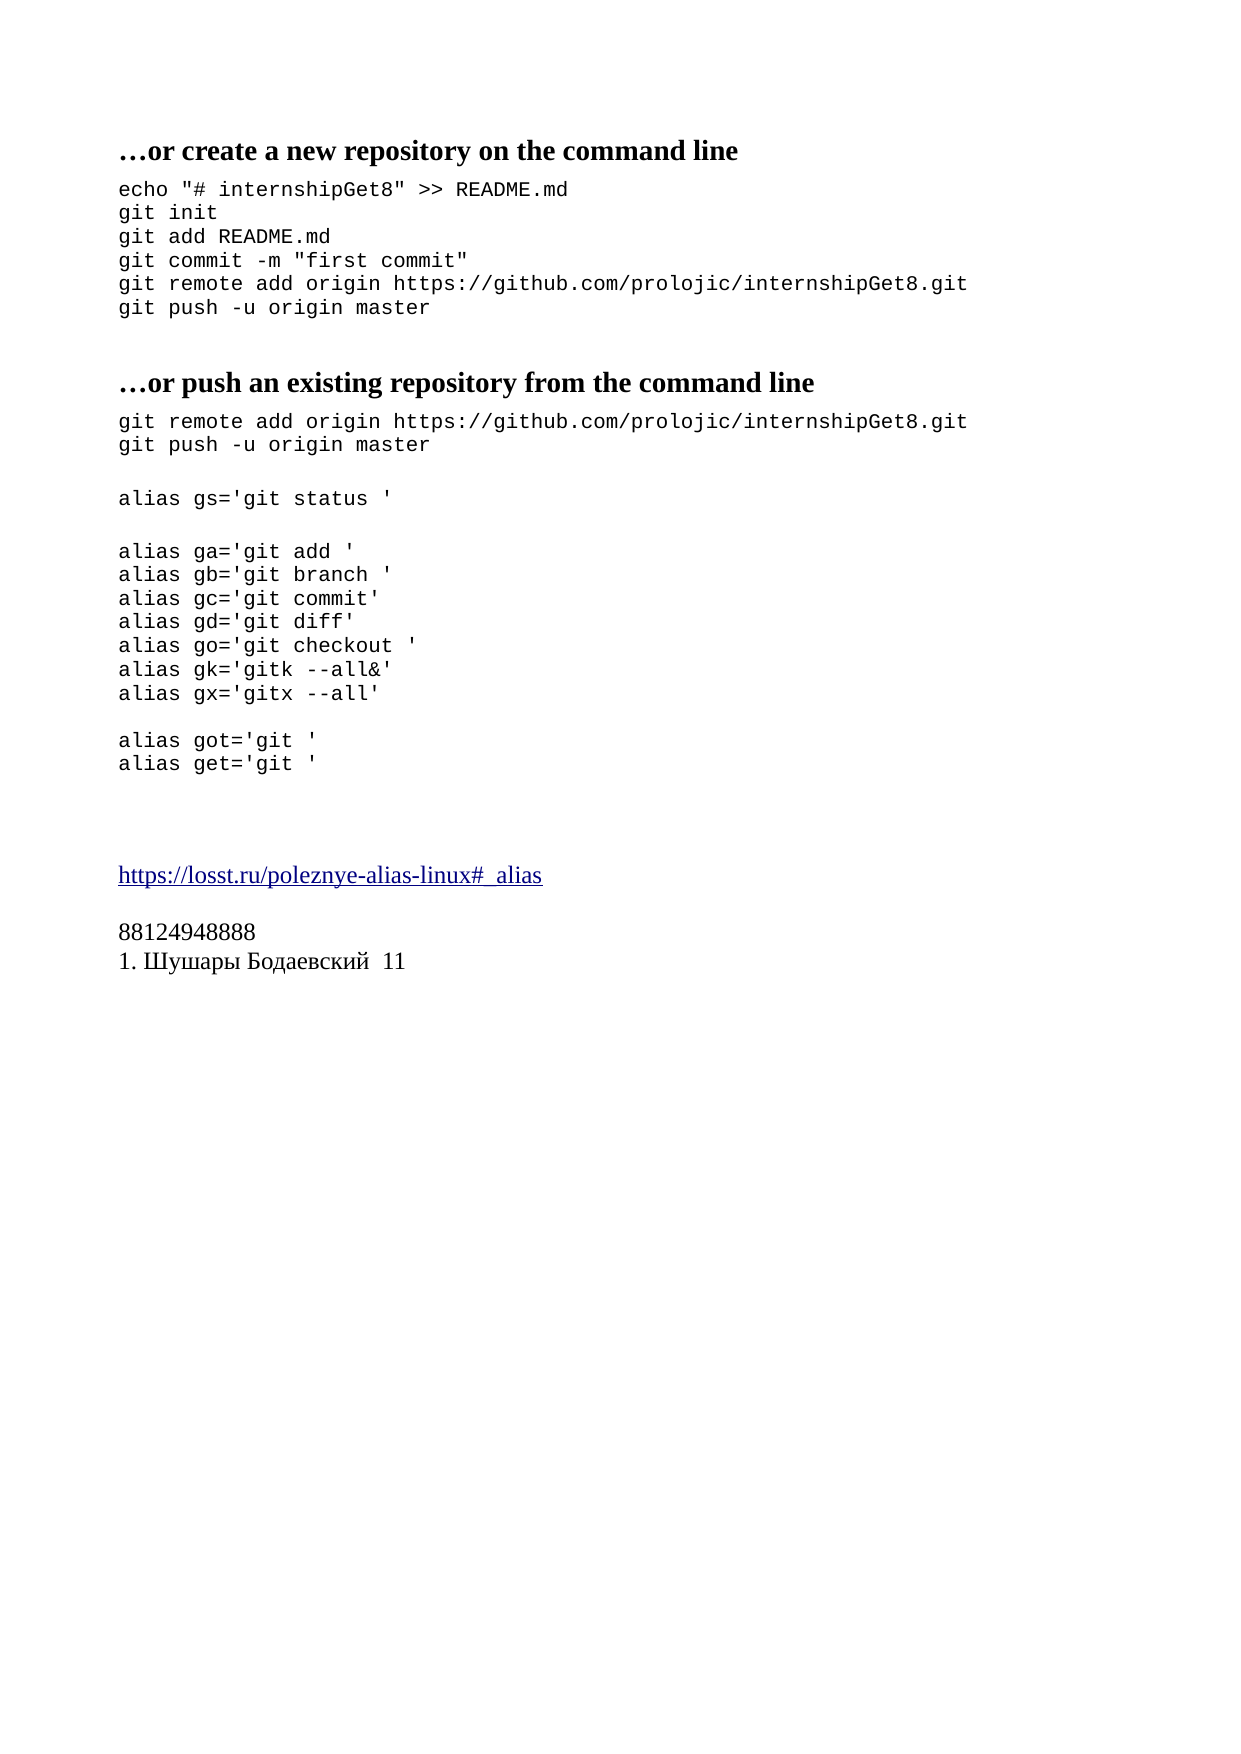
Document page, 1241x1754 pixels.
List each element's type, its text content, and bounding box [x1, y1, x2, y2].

subtitle …or push an existing repository from the command line [118, 365, 1122, 398]
text git add README.md [118, 226, 1122, 250]
text 1. Шушары Бодаевский 11 [118, 946, 1122, 975]
text git remote add origin https://github.com/prolojic/internshipGet8.git [118, 273, 1122, 297]
text alias got='git ' [118, 730, 1122, 753]
text https://losst.ru/poleznye-alias-linux#_alias [118, 860, 1122, 888]
subtitle …or create a new repository on the command line [118, 133, 1122, 166]
text alias ga='git add ' [118, 541, 1122, 564]
text alias gd='git diff' [118, 612, 1122, 635]
text alias get='git ' [118, 753, 1122, 777]
text git push -u origin master [118, 297, 1122, 321]
text echo "# internshipGet8" >> README.md [118, 179, 1122, 202]
text git commit -m "first commit" [118, 250, 1122, 273]
text git init [118, 202, 1122, 226]
text alias gx='gitx --all' [118, 682, 1122, 706]
text git remote add origin https://github.com/prolojic/internshipGet8.git [118, 411, 1122, 434]
text git push -u origin master [118, 434, 1122, 458]
text 88124948888 [118, 917, 1122, 946]
text alias gc='git commit' [118, 588, 1122, 612]
text alias gb='git branch ' [118, 564, 1122, 588]
text alias go='git checkout ' [118, 635, 1122, 659]
text alias gs='git status ' [118, 487, 1122, 511]
text alias gk='gitk --all&' [118, 659, 1122, 682]
